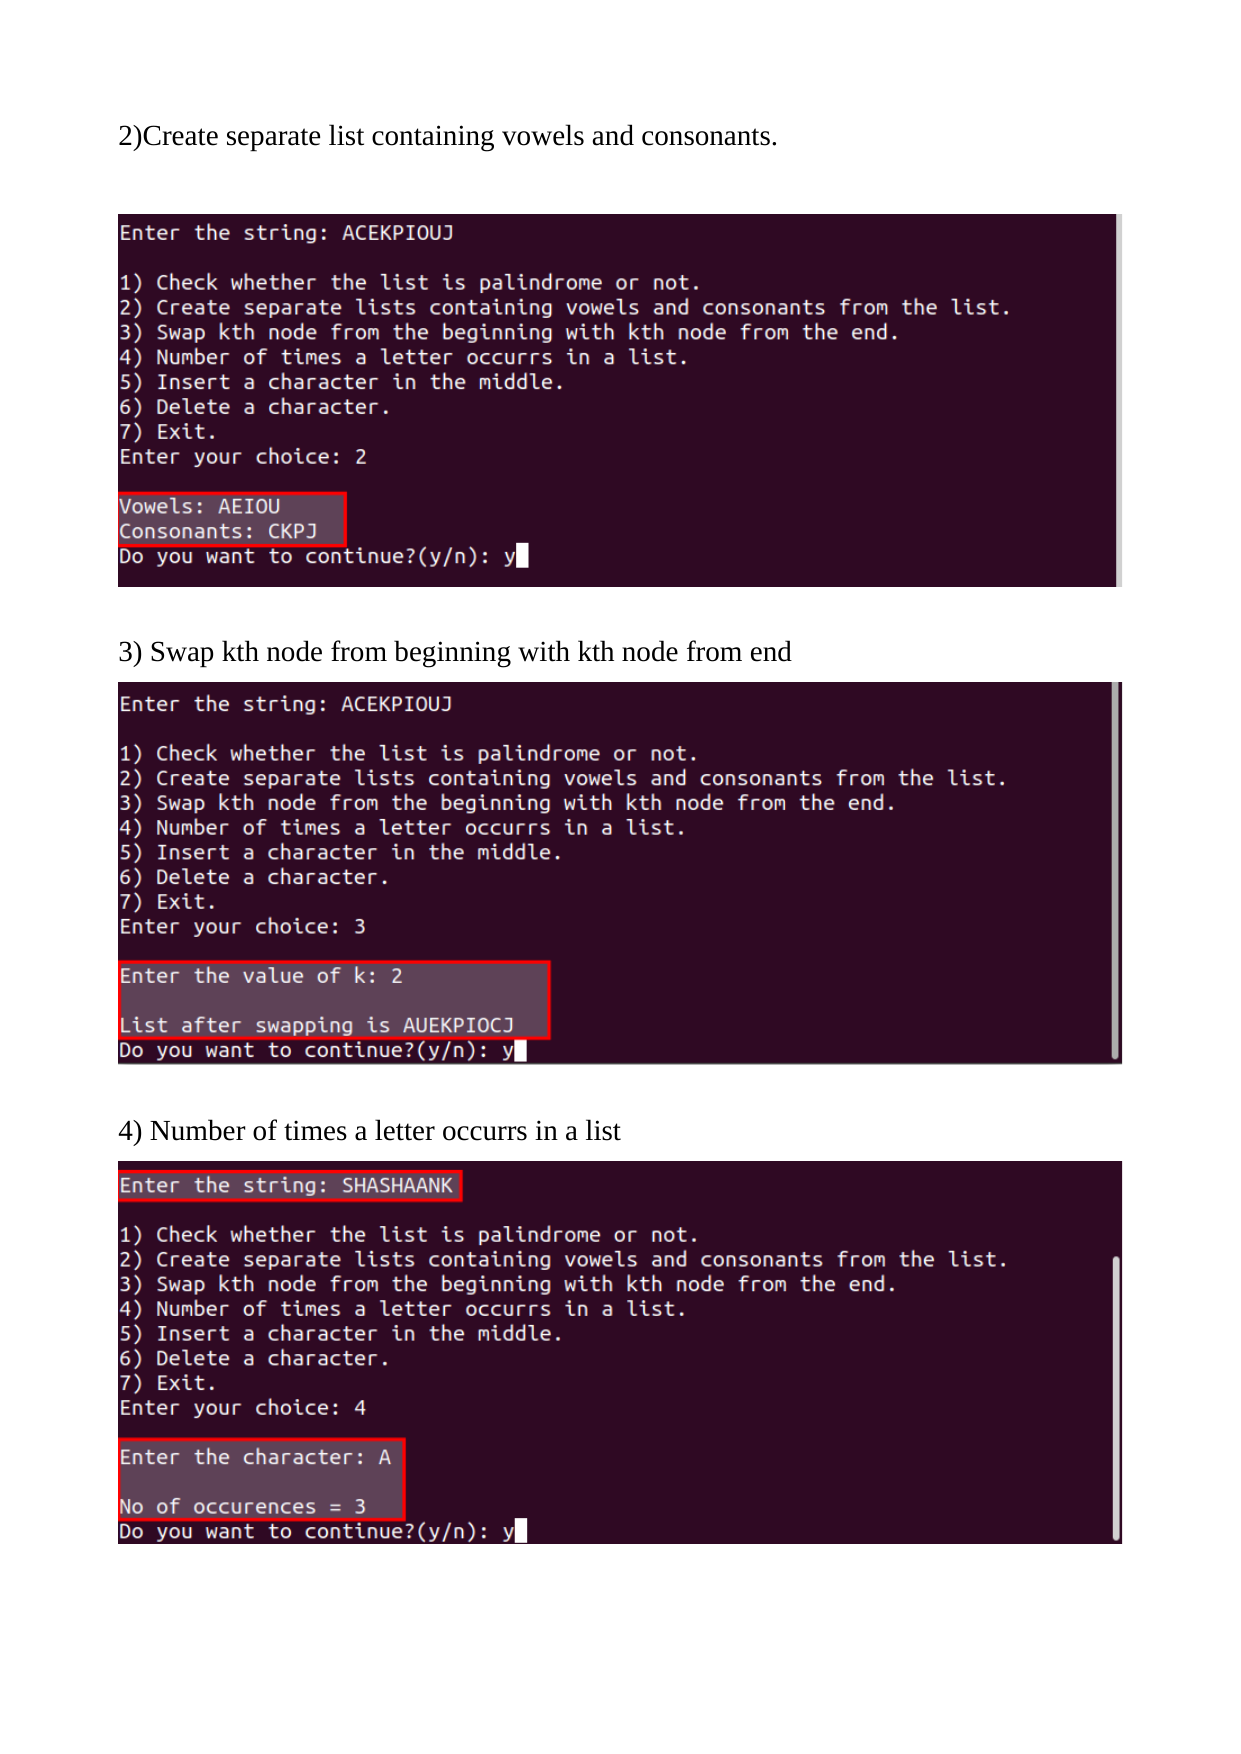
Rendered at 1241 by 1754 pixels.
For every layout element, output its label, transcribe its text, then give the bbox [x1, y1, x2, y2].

picture [118, 682, 1123, 1065]
text 4) Number of times a letter occurrs in a list [118, 1113, 1122, 1147]
text 2)Create separate list containing vowels and consonants. [118, 118, 1122, 152]
picture [118, 214, 1123, 587]
text 3) Swap kth node from beginning with kth node from end [118, 634, 1122, 668]
picture [118, 1161, 1123, 1544]
